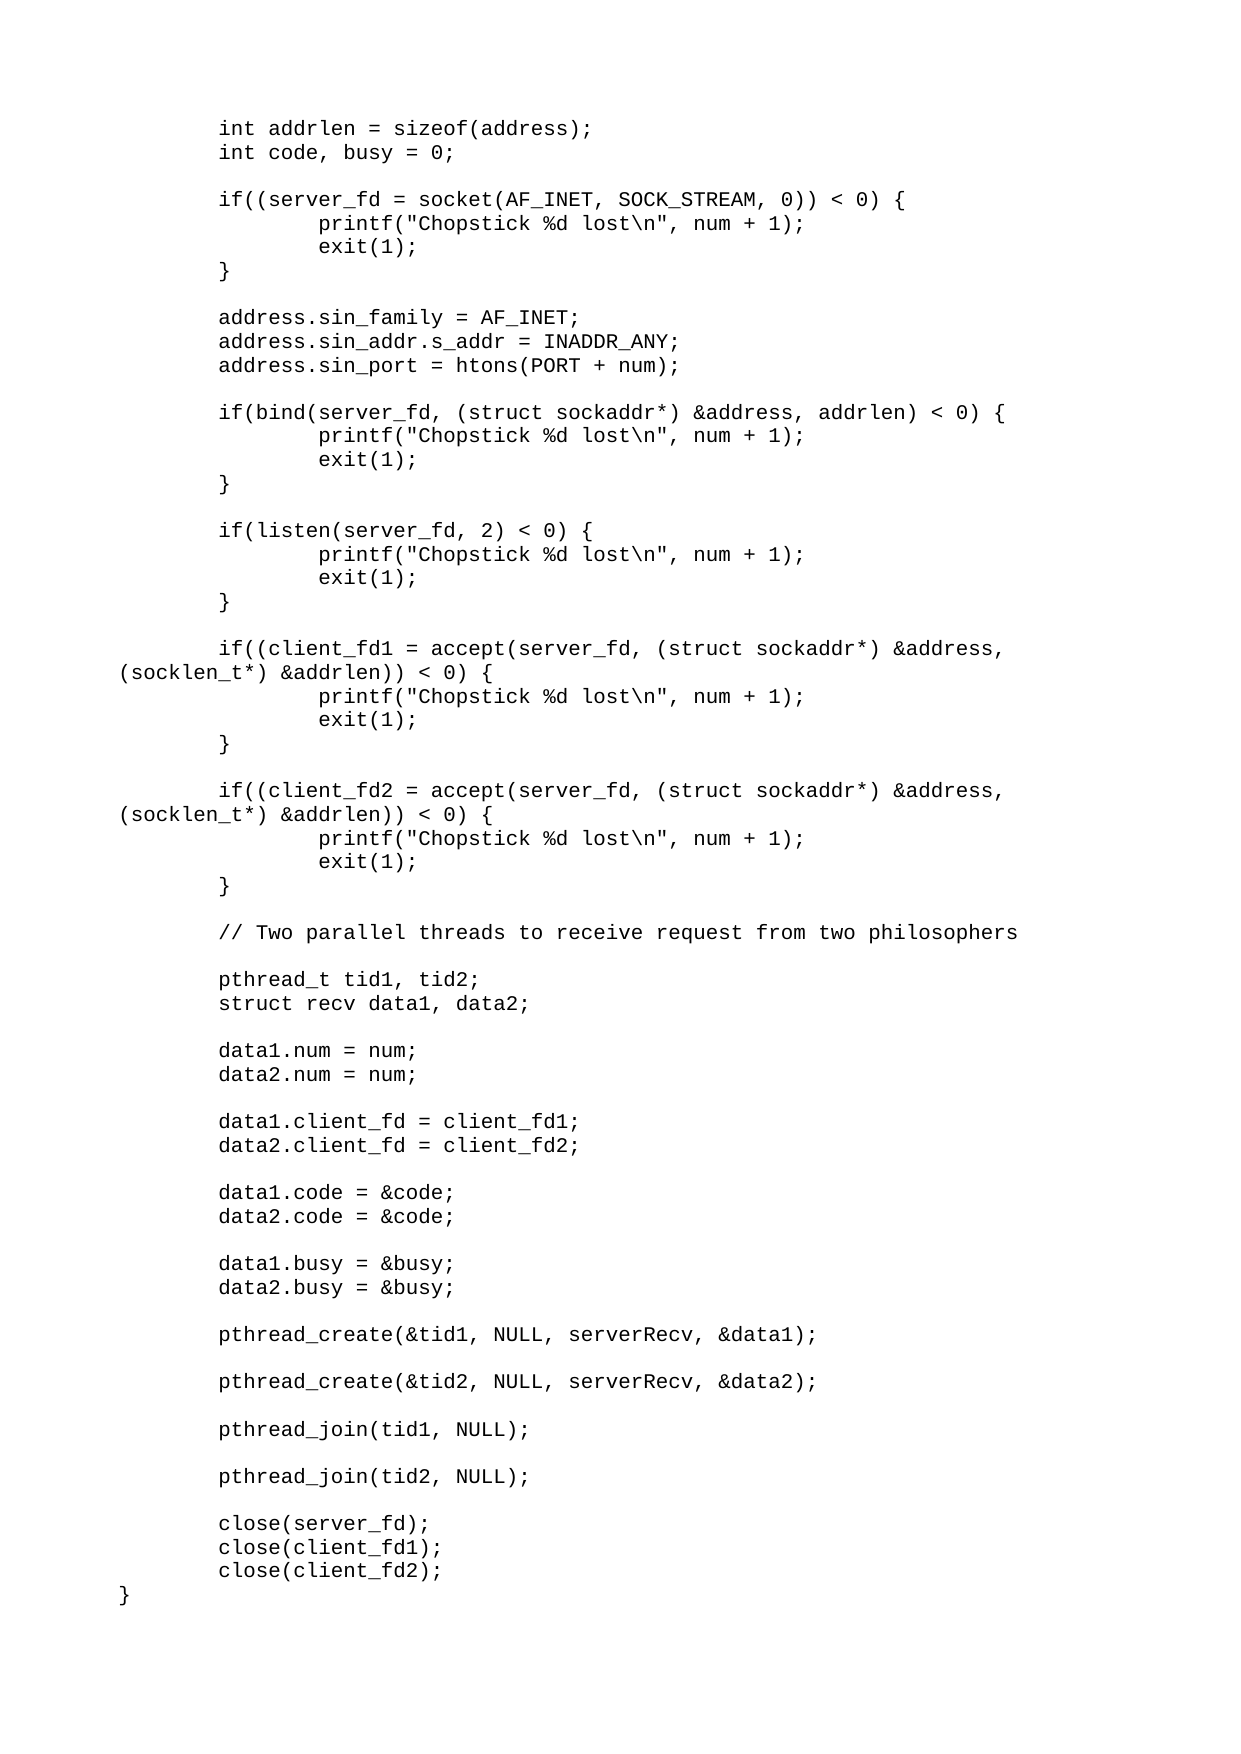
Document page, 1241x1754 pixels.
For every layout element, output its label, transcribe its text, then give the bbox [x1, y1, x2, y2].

text close(client_fd1); [118, 1537, 1122, 1561]
text exit(1); [118, 709, 1122, 733]
text address.sin_port = htons(PORT + num); [118, 354, 1122, 378]
text if(listen(server_fd, 2) < 0) { [118, 520, 1122, 544]
text pthread_create(&tid1, NULL, serverRecv, &data1); [118, 1324, 1122, 1348]
text pthread_join(tid1, NULL); [118, 1419, 1122, 1442]
text if(bind(server_fd, (struct sockaddr*) &address, addrlen) < 0) { [118, 402, 1122, 426]
text // Two parallel threads to receive request from two philosophers [118, 922, 1122, 946]
text data2.client_fd = client_fd2; [118, 1135, 1122, 1158]
text printf("Chopstick %d lost\n", num + 1); [118, 426, 1122, 449]
text data1.busy = &busy; [118, 1253, 1122, 1277]
text exit(1); [118, 449, 1122, 473]
text if((client_fd2 = accept(server_fd, (struct sockaddr*) &address, (socklen_t*) &addrlen)) < 0) { [118, 780, 1122, 827]
text exit(1); [118, 567, 1122, 591]
text } [118, 591, 1122, 615]
text close(server_fd); [118, 1513, 1122, 1537]
text data2.num = num; [118, 1064, 1122, 1088]
text printf("Chopstick %d lost\n", num + 1); [118, 827, 1122, 851]
text exit(1); [118, 236, 1122, 260]
text address.sin_family = AF_INET; [118, 307, 1122, 331]
text if((client_fd1 = accept(server_fd, (struct sockaddr*) &address, (socklen_t*) &addrlen)) < 0) { [118, 638, 1122, 686]
text printf("Chopstick %d lost\n", num + 1); [118, 544, 1122, 567]
text data2.code = &code; [118, 1206, 1122, 1229]
text data2.busy = &busy; [118, 1277, 1122, 1300]
text struct recv data1, data2; [118, 993, 1122, 1017]
text int addrlen = sizeof(address); [118, 118, 1122, 142]
text pthread_create(&tid2, NULL, serverRecv, &data2); [118, 1371, 1122, 1395]
text int code, busy = 0; [118, 142, 1122, 165]
text } [118, 1584, 1122, 1608]
text } [118, 473, 1122, 496]
text address.sin_addr.s_addr = INADDR_ANY; [118, 331, 1122, 354]
text } [118, 733, 1122, 757]
text printf("Chopstick %d lost\n", num + 1); [118, 213, 1122, 236]
text if((server_fd = socket(AF_INET, SOCK_STREAM, 0)) < 0) { [118, 189, 1122, 213]
text printf("Chopstick %d lost\n", num + 1); [118, 686, 1122, 709]
text } [118, 260, 1122, 284]
text data1.client_fd = client_fd1; [118, 1111, 1122, 1135]
text data1.num = num; [118, 1040, 1122, 1064]
text data1.code = &code; [118, 1182, 1122, 1206]
text exit(1); [118, 851, 1122, 875]
text pthread_join(tid2, NULL); [118, 1466, 1122, 1489]
text close(client_fd2); [118, 1561, 1122, 1584]
text } [118, 875, 1122, 898]
text pthread_t tid1, tid2; [118, 969, 1122, 993]
